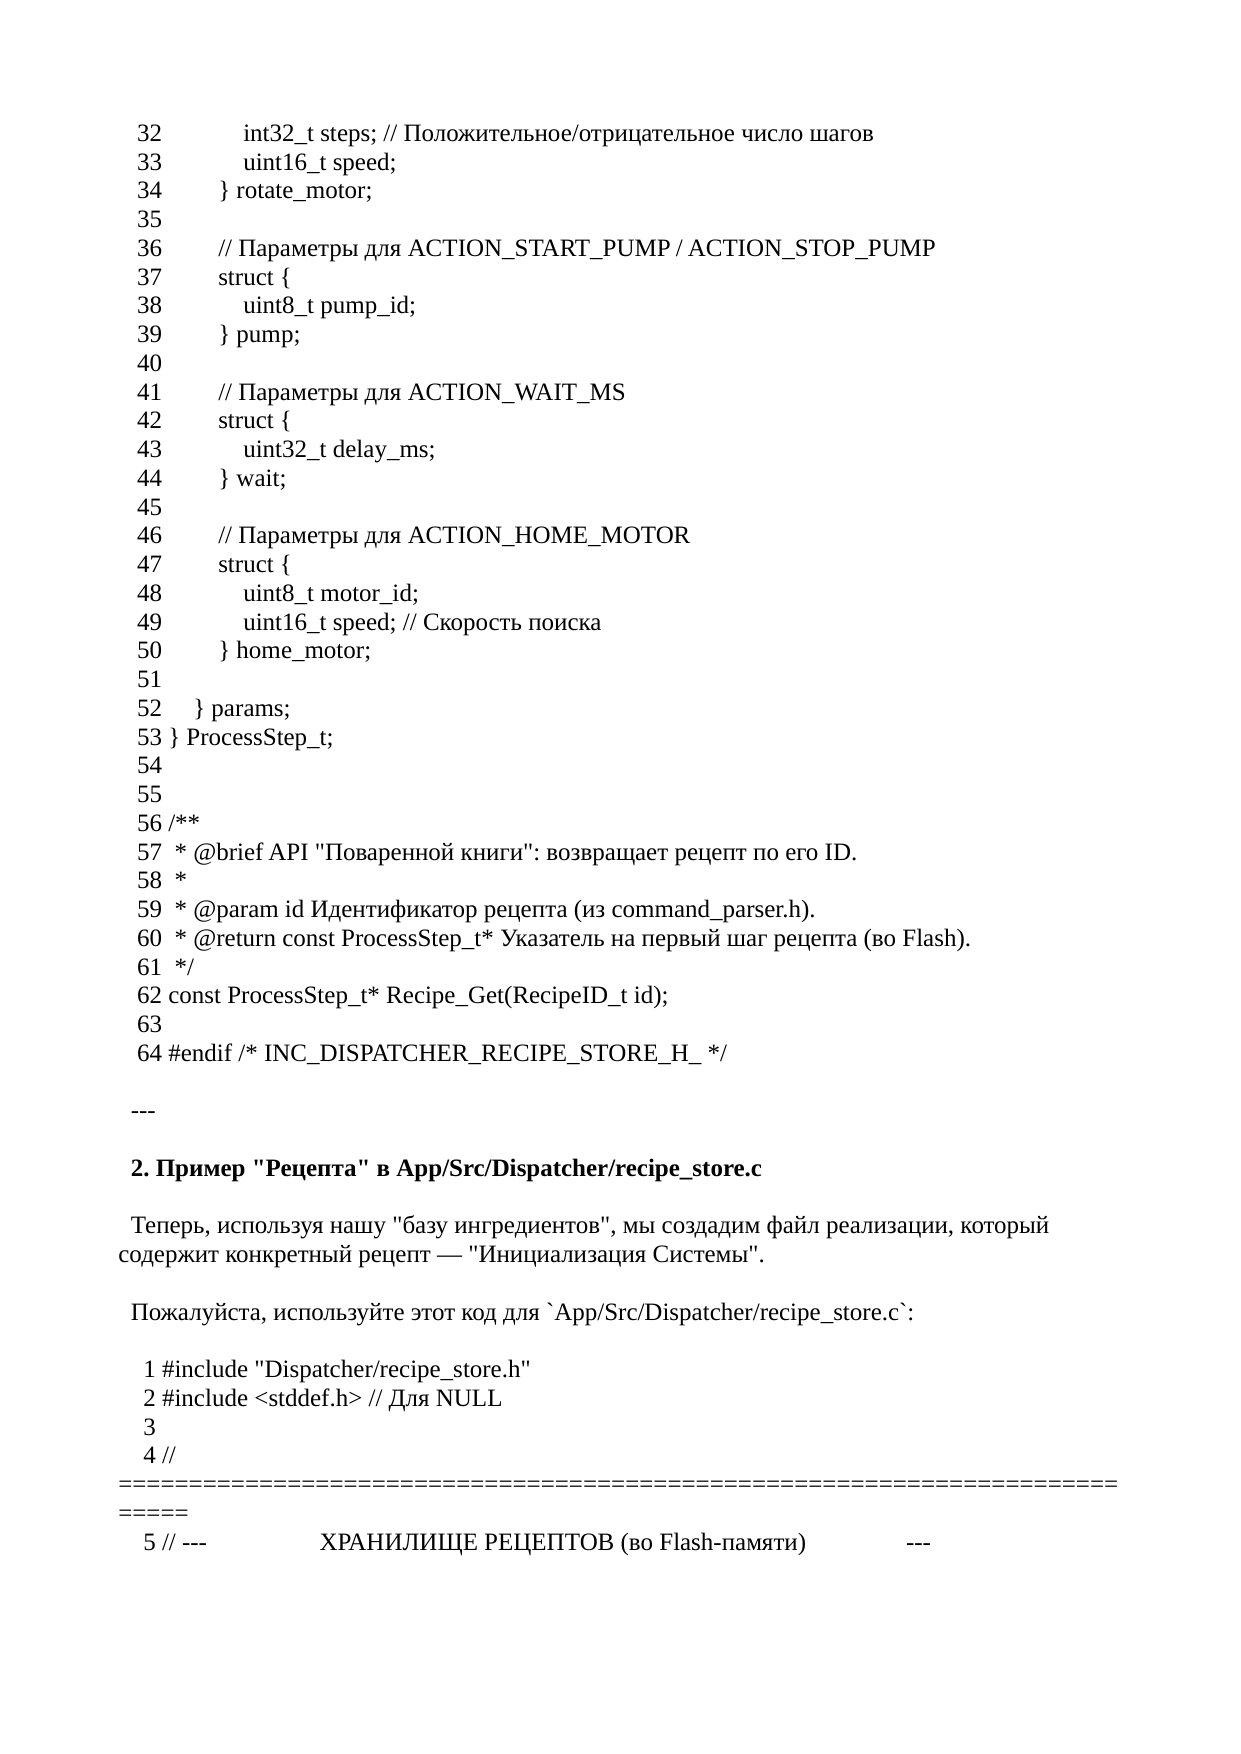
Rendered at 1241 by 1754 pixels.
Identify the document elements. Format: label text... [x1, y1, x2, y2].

text 60 * @return const ProcessStep_t* Указатель на первый шаг рецепта (во Flash). [118, 923, 1122, 952]
text 42 struct { [118, 406, 1122, 434]
text 59 * @param id Идентификатор рецепта (из command_parser.h). [118, 894, 1122, 923]
text 40 [118, 348, 1122, 377]
text Пожалуйста, используйте этот код для `App/Src/Dispatcher/recipe_store.c`: [118, 1297, 1122, 1326]
text 44 } wait; [118, 463, 1122, 492]
text 58 * [118, 866, 1122, 894]
text 63 [118, 1009, 1122, 1038]
text 49 uint16_t speed; // Скорость поиска [118, 607, 1122, 636]
text 46 // Параметры для ACTION_HOME_MOTOR [118, 521, 1122, 549]
text 4 // ============================================================================ [118, 1441, 1122, 1527]
text 57 * @brief API "Поваренной книги": возвращает рецепт по его ID. [118, 837, 1122, 866]
text 37 struct { [118, 262, 1122, 291]
text 2 #include <stddef.h> // Для NULL [118, 1383, 1122, 1412]
text 62 const ProcessStep_t* Recipe_Get(RecipeID_t id); [118, 981, 1122, 1009]
text 53 } ProcessStep_t; [118, 722, 1122, 751]
text 52 } params; [118, 693, 1122, 722]
text 64 #endif /* INC_DISPATCHER_RECIPE_STORE_H_ */ [118, 1038, 1122, 1067]
text Теперь, используя нашу "базу ингредиентов", мы создадим файл реализации, который содержит конкретный рецепт — "Инициализация Системы". [118, 1211, 1122, 1268]
text --- [118, 1096, 1122, 1124]
text 35 [118, 204, 1122, 233]
text 47 struct { [118, 549, 1122, 578]
text 3 [118, 1412, 1122, 1441]
text 34 } rotate_motor; [118, 176, 1122, 204]
text 54 [118, 751, 1122, 779]
text 38 uint8_t pump_id; [118, 291, 1122, 319]
text 5 // --- ХРАНИЛИЩЕ РЕЦЕПТОВ (во Flash-памяти) --- [118, 1527, 1122, 1556]
text 56 /** [118, 808, 1122, 837]
text 39 } pump; [118, 319, 1122, 348]
text 55 [118, 779, 1122, 808]
text 50 } home_motor; [118, 636, 1122, 664]
text 45 [118, 492, 1122, 521]
text 32 int32_t steps; // Положительное/отрицательное число шагов [118, 118, 1122, 147]
text 48 uint8_t motor_id; [118, 578, 1122, 607]
text 51 [118, 664, 1122, 693]
text 36 // Параметры для ACTION_START_PUMP / ACTION_STOP_PUMP [118, 233, 1122, 262]
text 33 uint16_t speed; [118, 147, 1122, 176]
text 1 #include "Dispatcher/recipe_store.h" [118, 1354, 1122, 1383]
text 41 // Параметры для ACTION_WAIT_MS [118, 377, 1122, 406]
text 43 uint32_t delay_ms; [118, 434, 1122, 463]
text 2. Пример "Рецепта" в App/Src/Dispatcher/recipe_store.c [118, 1153, 1122, 1182]
text 61 */ [118, 952, 1122, 981]
